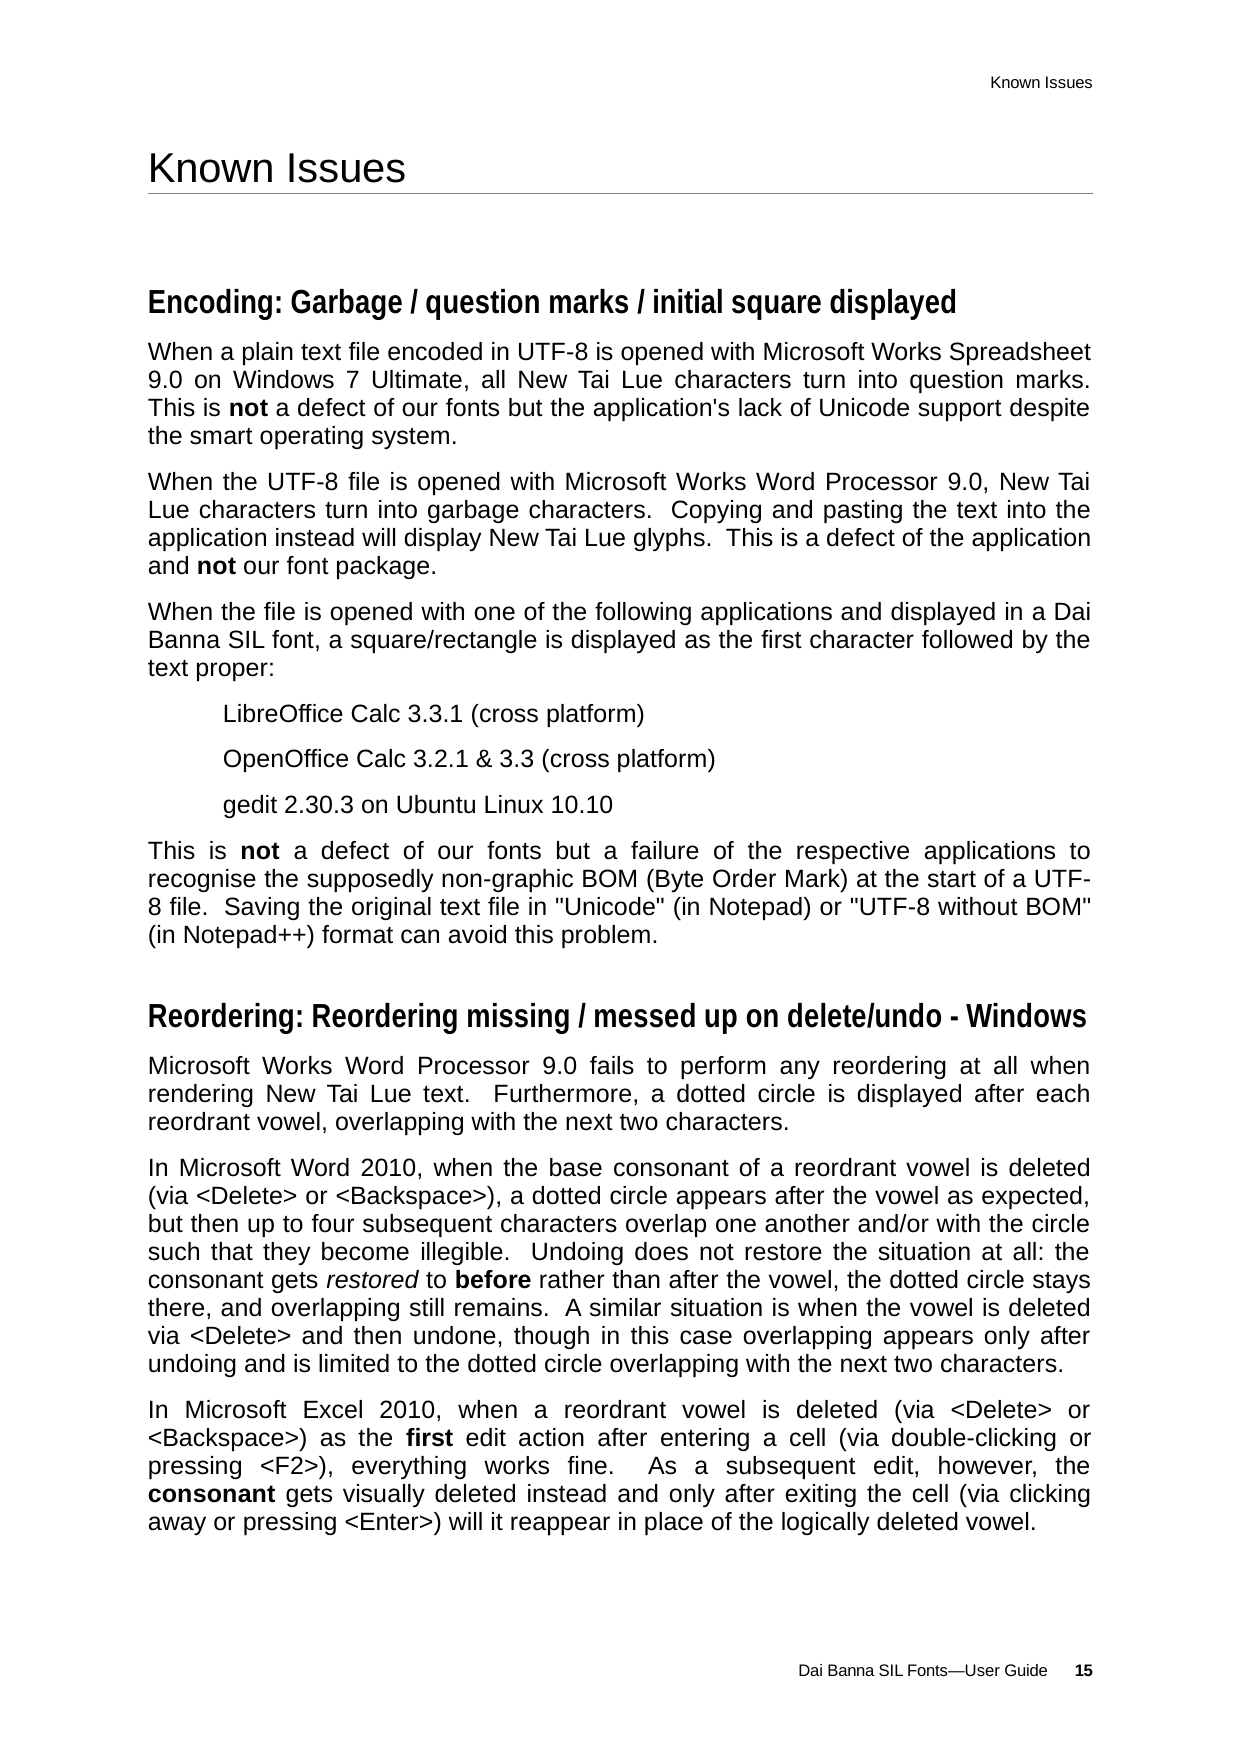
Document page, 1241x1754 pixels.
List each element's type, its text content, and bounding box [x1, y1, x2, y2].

subtitle Reordering: Reordering missing / messed up on delete/undo - Windows [148, 996, 1093, 1034]
text In Microsoft Excel 2010, when a reordrant vowel is deleted (via <Delete> or <Backspace>) as the first edit action after entering a cell (via double-clicking or pressing <F2>), everything works fine. As a subsequent edit, however, the consonant gets visually deleted instead and only after exiting the cell (via clicking away or pressing <Enter>) will it reappear in place of the logically deleted vowel. [148, 1396, 1093, 1536]
text Microsoft Works Word Processor 9.0 fails to perform any reordering at all when rendering New Tai Lue text. Furthermore, a dotted circle is displayed after each reordrant vowel, overlapping with the next two characters. [148, 1052, 1093, 1136]
text When the file is opened with one of the following applications and displayed in a Dai Banna SIL font, a square/rectangle is displayed as the first character followed by the text proper: [148, 598, 1093, 682]
text When a plain text file encoded in UTF-8 is opened with Microsoft Works Spreadsheet 9.0 on Windows 7 Ultimate, all New Tai Lue characters turn into question marks. This is not a defect of our fonts but the application's lack of Unicode support despite the smart operating system. [148, 338, 1093, 450]
text In Microsoft Word 2010, when the base consonant of a reordrant vowel is deleted (via <Delete> or <Backspace>), a dotted circle appears after the vowel as expected, but then up to four subsequent characters overlap one another and/or with the circle such that they become illegible. Undoing does not restore the situation at all: the consonant gets restored to before rather than after the vowel, the dotted circle stays there, and overlapping still remains. A similar situation is when the vowel is deleted via <Delete> and then undone, though in this case overlapping appears only after undoing and is limited to the dotted circle overlapping with the next two characters. [148, 1154, 1093, 1378]
list OpenOffice Calc 3.2.1 & 3.3 (cross platform) [148, 745, 1093, 773]
list LibreOffice Calc 3.3.1 (cross platform) [148, 699, 1093, 728]
subtitle Encoding: Garbage / question marks / initial square displayed [148, 282, 1093, 321]
list gedit 2.30.3 on Ubuntu Linux 10.10 [148, 791, 1093, 819]
subtitle Known Issues [148, 145, 1093, 193]
list This is not a defect of our fonts but a failure of the respective applications to recognise the supposedly non-graphic BOM (Byte Order Mark) at the start of a UTF-8 file. Saving the original text file in "Unicode" (in Notepad) or "UTF-8 without BOM" (in Notepad++) format can avoid this problem. [148, 837, 1093, 949]
text When the UTF-8 file is opened with Microsoft Works Word Processor 9.0, New Tai Lue characters turn into garbage characters. Copying and pasting the text into the application instead will display New Tai Lue glyphs. This is a defect of the application and not our font package. [148, 468, 1093, 580]
